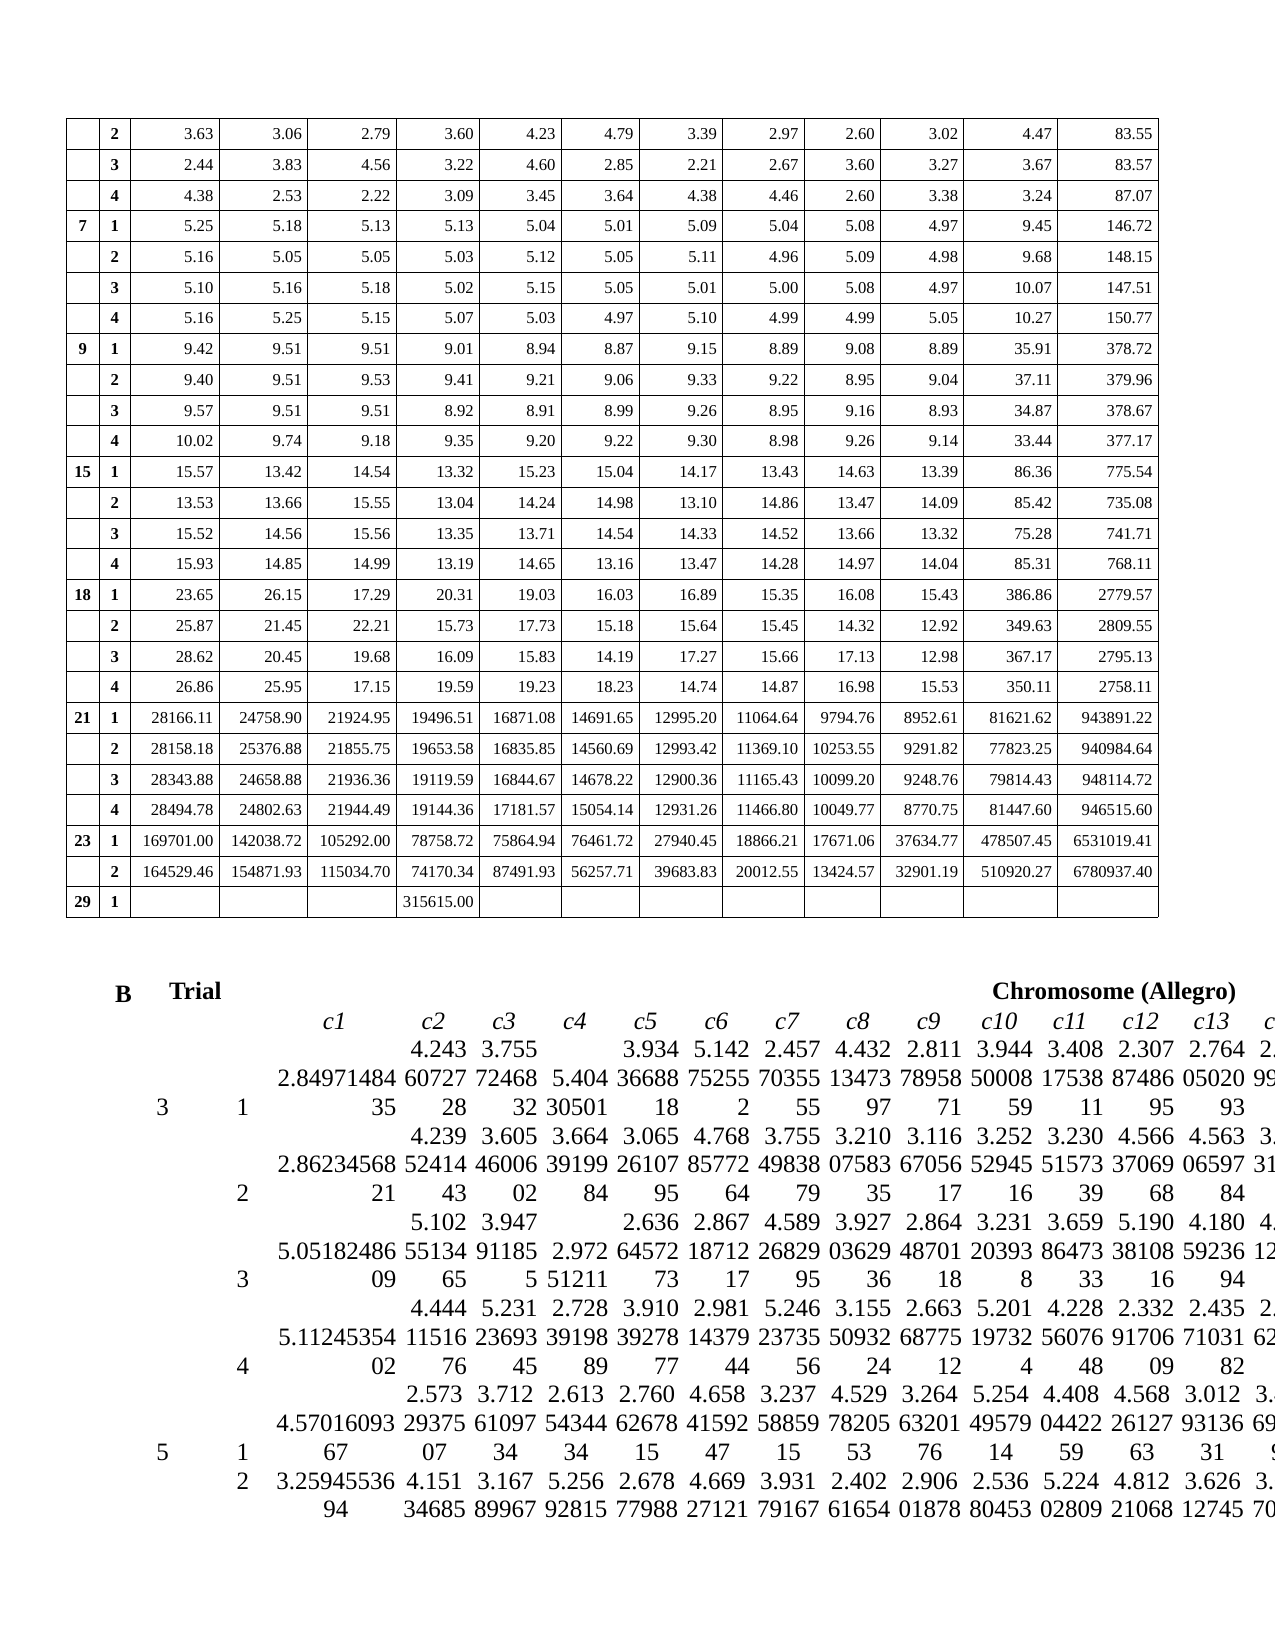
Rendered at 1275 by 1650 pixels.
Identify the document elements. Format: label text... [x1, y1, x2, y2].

table_cell 1 [100, 887, 130, 917]
table_cell 3.9343668818 [611, 1035, 682, 1121]
table_cell 2.4577035555 [753, 1035, 823, 1121]
table_cell 2.8671871217 [682, 1207, 753, 1293]
table_cell 13.32 [397, 457, 479, 487]
table_cell 19.03 [480, 580, 561, 610]
table_cell 14.54 [308, 457, 396, 487]
table_cell 37.11 [964, 365, 1057, 395]
table_cell 3.06 [220, 119, 307, 149]
table_cell 9.16 [805, 396, 880, 425]
table_cell 6531019.41 [1058, 826, 1158, 856]
table_cell 2795.13 [1058, 642, 1158, 671]
table_cell [67, 549, 99, 579]
table_cell 5.05 [562, 273, 639, 302]
table_cell 14.04 [881, 549, 963, 579]
table_cell 9.74 [220, 426, 307, 456]
table_cell 946515.60 [1058, 795, 1158, 825]
table_cell 25376.88 [220, 734, 307, 763]
table_cell 2.53 [220, 181, 307, 210]
table_cell [67, 150, 99, 179]
table_cell 4.97 [881, 211, 963, 241]
table_cell [67, 488, 99, 518]
table_cell 25.87 [131, 611, 219, 641]
table_cell 5.18 [308, 273, 396, 302]
table_cell 367.17 [964, 642, 1057, 671]
table_cell 5.13 [308, 211, 396, 241]
table_cell 85.31 [964, 549, 1057, 579]
table_cell 1 [213, 1035, 272, 1121]
table_cell 13.32 [881, 519, 963, 548]
table_cell 4 [100, 795, 130, 825]
table_cell 87.07 [1058, 181, 1158, 210]
table_cell 5.16 [220, 273, 307, 302]
table_cell 3 [100, 519, 130, 548]
table_cell 5.01 [640, 273, 722, 302]
table_cell 9.51 [220, 365, 307, 395]
table_cell 1 [100, 580, 130, 610]
table_cell 3.60 [397, 119, 479, 149]
table_cell 5.25692815 [540, 1466, 611, 1523]
table_cell 10.07 [964, 273, 1057, 302]
table_cell 29 [67, 887, 99, 917]
table_cell 2.53680453 [965, 1466, 1036, 1523]
table_cell 8.94 [480, 334, 561, 364]
table_cell [881, 887, 963, 917]
table_cell 83.55 [1058, 119, 1158, 149]
table_cell 3.39 [640, 119, 722, 149]
table_cell 4.5663706968 [1106, 1121, 1177, 1207]
table_cell 2.8644870118 [894, 1207, 965, 1293]
table_cell 14.32 [805, 611, 880, 641]
table_cell 5 [112, 1380, 213, 1466]
table_cell [67, 396, 99, 425]
table_cell 4.1805923694 [1177, 1207, 1248, 1293]
table_cell 768.11 [1058, 549, 1158, 579]
table_cell 2.6636877512 [894, 1293, 965, 1379]
table_cell 9.21 [480, 365, 561, 395]
table_cell 24758.90 [220, 703, 307, 733]
table_cell c1 [272, 1005, 399, 1034]
table_cell 14.97 [805, 549, 880, 579]
table_cell [67, 734, 99, 763]
table_cell 5.2544957914 [965, 1380, 1036, 1466]
table_cell 164529.46 [131, 857, 219, 886]
table_cell 3.63 [131, 119, 219, 149]
table_cell [562, 887, 639, 917]
table_cell 3 [100, 150, 130, 179]
table_cell 9.20 [480, 426, 561, 456]
table_cell 5.16 [131, 242, 219, 272]
table_cell 76461.72 [562, 826, 639, 856]
table_cell 19144.36 [397, 795, 479, 825]
table_cell 14.65 [480, 549, 561, 579]
table_cell 12993.42 [640, 734, 722, 763]
table_cell 3.7126109734 [470, 1380, 540, 1466]
table_cell 13.19 [397, 549, 479, 579]
table_cell 75.28 [964, 519, 1057, 548]
table_cell 83.57 [1058, 150, 1158, 179]
table_cell 13.47 [805, 488, 880, 518]
table_cell [67, 242, 99, 272]
table_cell 4 [213, 1293, 272, 1379]
table_cell 17.13 [805, 642, 880, 671]
table_cell 13.10 [640, 488, 722, 518]
table_cell 11466.80 [723, 795, 804, 825]
table_header Bit-Size [112, 975, 118, 1004]
table_cell 4.97 [881, 273, 963, 302]
table_cell 4.7688577264 [682, 1121, 753, 1207]
table_cell 3 [100, 765, 130, 794]
table_cell 19496.51 [397, 703, 479, 733]
table_cell 2 [100, 242, 130, 272]
table_cell c8 [824, 1005, 894, 1034]
table_cell 2 [100, 119, 130, 149]
table_cell [67, 304, 99, 333]
table_cell 3.231203938 [965, 1207, 1036, 1293]
table_cell 17.73 [480, 611, 561, 641]
table_cell 8.99 [562, 396, 639, 425]
table_cell 15.57 [131, 457, 219, 487]
table_cell 16871.08 [480, 703, 561, 733]
table_cell 8952.61 [881, 703, 963, 733]
table_cell 3.0129313631 [1177, 1380, 1248, 1466]
table_cell 13.16 [562, 549, 639, 579]
table_cell 3.1166705617 [894, 1121, 965, 1207]
table_cell 35.91 [964, 334, 1057, 364]
table_cell 3.09 [397, 181, 479, 210]
table_cell 9.53 [308, 365, 396, 395]
table_cell 19.68 [308, 642, 396, 671]
table_cell 377.17 [1058, 426, 1158, 456]
table_cell 2.40261654 [824, 1466, 894, 1523]
table_cell 16.98 [805, 672, 880, 702]
table_cell 4 [100, 672, 130, 702]
table_cell 20.45 [220, 642, 307, 671]
table_cell 4.4080442259 [1036, 1380, 1106, 1466]
table_cell [112, 1207, 213, 1293]
table_cell 5.02 [397, 273, 479, 302]
table_cell 2.67 [723, 150, 804, 179]
table_cell 3 [112, 1035, 213, 1121]
table_cell 940984.64 [1058, 734, 1158, 763]
table_cell 1 [100, 826, 130, 856]
table_cell 56257.71 [562, 857, 639, 886]
table_cell [723, 887, 804, 917]
table_cell c11 [1036, 1005, 1106, 1034]
table_cell 5.05 [220, 242, 307, 272]
table_header Trial [118, 975, 272, 1004]
table_cell 8.92 [397, 396, 479, 425]
table_cell 14.09 [881, 488, 963, 518]
table_cell 18.23 [562, 672, 639, 702]
table_cell 19653.58 [397, 734, 479, 763]
table_cell 28.62 [131, 642, 219, 671]
table_cell 13.04 [397, 488, 479, 518]
table_cell [67, 119, 99, 149]
table_cell 13.66 [220, 488, 307, 518]
table_cell 3.64 [562, 181, 639, 210]
table_cell 150.77 [1058, 304, 1158, 333]
table_header Chromosome (Allegro) [272, 975, 1275, 1004]
table_cell 15.56 [308, 519, 396, 548]
table_cell 378.72 [1058, 334, 1158, 364]
table_cell 5.2462373556 [753, 1293, 823, 1379]
table_cell [308, 887, 396, 917]
table_cell 9.68 [964, 242, 1057, 272]
table_cell 15.64 [640, 611, 722, 641]
table_cell [213, 1005, 272, 1034]
table_cell 18866.21 [723, 826, 804, 856]
table_cell 948114.72 [1058, 765, 1158, 794]
table_cell 315615.00 [397, 887, 479, 917]
table_cell 19.23 [480, 672, 561, 702]
table_cell 5.12 [480, 242, 561, 272]
table_cell 4.5682612763 [1106, 1380, 1177, 1466]
table_cell 4.23 [480, 119, 561, 149]
table_cell 74170.34 [397, 857, 479, 886]
table_cell 21855.75 [308, 734, 396, 763]
table_cell 3 [100, 273, 130, 302]
table_cell 5.18 [220, 211, 307, 241]
table_cell 3.6643919984 [540, 1121, 611, 1207]
table_cell 3.16789967 [470, 1466, 540, 1523]
table_cell 2.3329170609 [1106, 1293, 1177, 1379]
table_cell 142038.72 [220, 826, 307, 856]
table_cell 2779.57 [1058, 580, 1158, 610]
table_cell 15.55 [308, 488, 396, 518]
table_cell 13.71 [480, 519, 561, 548]
table_cell 4.81221068 [1106, 1466, 1177, 1523]
table_cell 14.17 [640, 457, 722, 487]
table_cell 741.71 [1058, 519, 1158, 548]
table_cell 14.86 [723, 488, 804, 518]
table_cell 5.16 [131, 304, 219, 333]
table_cell 3 [100, 396, 130, 425]
table_cell 4.47 [964, 119, 1057, 149]
table_cell 350.11 [964, 672, 1057, 702]
table_cell [67, 181, 99, 210]
table_cell 5.05 [562, 242, 639, 272]
table_cell 4.79 [562, 119, 639, 149]
table_cell 3.2100758335 [824, 1121, 894, 1207]
table_cell [640, 887, 722, 917]
table_cell 2 [100, 857, 130, 886]
table_cell [964, 887, 1057, 917]
table_cell 14.98 [562, 488, 639, 518]
table_cell 2.97 [723, 119, 804, 149]
table_cell 148.15 [1058, 242, 1158, 272]
table_cell 15.73 [397, 611, 479, 641]
table_cell 4.99 [805, 304, 880, 333]
table_cell 2 [100, 488, 130, 518]
table_cell 15.35 [723, 580, 804, 610]
table_cell 14.99 [308, 549, 396, 579]
table_cell 3.83 [220, 150, 307, 179]
table_cell c12 [1106, 1005, 1177, 1034]
table_cell 4.46 [723, 181, 804, 210]
table_cell 2.60 [805, 119, 880, 149]
table_cell [67, 642, 99, 671]
table_cell 3.947911855 [470, 1207, 540, 1293]
table_cell 4.98 [881, 242, 963, 272]
table_cell c5 [611, 1005, 682, 1034]
table_cell 17.29 [308, 580, 396, 610]
table_cell c7 [753, 1005, 823, 1034]
table_cell 9248.76 [881, 765, 963, 794]
table_cell 5.08 [805, 273, 880, 302]
table_cell 11369.10 [723, 734, 804, 763]
table_cell 15.04 [562, 457, 639, 487]
table_cell 2 [100, 734, 130, 763]
table_cell 81447.60 [964, 795, 1057, 825]
table_cell 5.09 [640, 211, 722, 241]
table_cell 10.02 [131, 426, 219, 456]
table_cell 3.2375885915 [753, 1380, 823, 1466]
table_cell 478507.45 [964, 826, 1057, 856]
table_cell 4.6584159247 [682, 1380, 753, 1466]
table_cell 78758.72 [397, 826, 479, 856]
table_cell 13424.57 [805, 857, 880, 886]
table_cell 1 [100, 703, 130, 733]
table_cell 2.8117895871 [894, 1035, 965, 1121]
table_cell 3.27 [881, 150, 963, 179]
table_cell 3.7554983879 [753, 1121, 823, 1207]
table_cell 26.15 [220, 580, 307, 610]
table_cell 9.40 [131, 365, 219, 395]
table_cell 5.04 [723, 211, 804, 241]
table_cell 9.51 [308, 396, 396, 425]
table_cell 28158.18 [131, 734, 219, 763]
table_cell 154871.93 [220, 857, 307, 886]
table_cell 5.142752552 [682, 1035, 753, 1121]
table_cell [67, 857, 99, 886]
table_cell 16.08 [805, 580, 880, 610]
table_cell 33.44 [964, 426, 1057, 456]
table_cell 9.22 [562, 426, 639, 456]
table_cell 15.53 [881, 672, 963, 702]
table_cell 386.86 [964, 580, 1057, 610]
table_cell 1 [100, 334, 130, 364]
table_cell 9.51 [220, 396, 307, 425]
table_cell 87491.93 [480, 857, 561, 886]
table_cell 10.27 [964, 304, 1057, 333]
table_cell 4 [100, 426, 130, 456]
table_cell 12.92 [881, 611, 963, 641]
table_cell 11165.43 [723, 765, 804, 794]
table_cell 9.35 [397, 426, 479, 456]
table_cell 4 [100, 181, 130, 210]
table_cell 14.87 [723, 672, 804, 702]
table_cell 15.52 [131, 519, 219, 548]
table_cell 4.2395241443 [399, 1121, 470, 1207]
table_cell 2.7606267815 [611, 1380, 682, 1466]
table_cell 3.7557246832 [470, 1035, 540, 1121]
table_cell [67, 611, 99, 641]
table_cell 28166.11 [131, 703, 219, 733]
table_cell 13.35 [397, 519, 479, 548]
table_cell 34.87 [964, 396, 1057, 425]
table_cell 16.89 [640, 580, 722, 610]
table_cell 17181.57 [480, 795, 561, 825]
table_cell 14.28 [723, 549, 804, 579]
table_cell 379.96 [1058, 365, 1158, 395]
table_cell 775.54 [1058, 457, 1158, 487]
table_cell [131, 887, 219, 917]
table_cell [220, 887, 307, 917]
table_cell 15.93 [131, 549, 219, 579]
table_cell 4.2436072728 [399, 1035, 470, 1121]
table_cell 3.67 [964, 150, 1057, 179]
table_cell 3.2646320176 [894, 1380, 965, 1466]
table_cell 12900.36 [640, 765, 722, 794]
table_cell 3.2594553694 [272, 1466, 399, 1523]
table_cell 14.54 [562, 519, 639, 548]
table_cell 4.56 [308, 150, 396, 179]
table_cell 3.1555093224 [824, 1293, 894, 1379]
table_cell 3.24 [964, 181, 1057, 210]
table_cell 3.2525294516 [965, 1121, 1036, 1207]
table_cell 5.07 [397, 304, 479, 333]
table_cell 86.36 [964, 457, 1057, 487]
table_cell 4.38 [131, 181, 219, 210]
table_cell 3.6054600602 [470, 1121, 540, 1207]
table_cell 9.01 [397, 334, 479, 364]
table_cell 2 [213, 1121, 272, 1207]
table_cell 5.04 [480, 211, 561, 241]
table_cell 5.01 [562, 211, 639, 241]
table_cell 3.22 [397, 150, 479, 179]
table_cell 4.96 [723, 242, 804, 272]
table_cell 12931.26 [640, 795, 722, 825]
table_cell 8.95 [805, 365, 880, 395]
table_cell 3.4081753811 [1036, 1035, 1106, 1121]
table_cell 2.8497148435 [272, 1035, 399, 1121]
table_cell 3.02 [881, 119, 963, 149]
table_cell 28343.88 [131, 765, 219, 794]
table_cell 16.09 [397, 642, 479, 671]
table_cell [1058, 887, 1158, 917]
table_cell 9.42 [131, 334, 219, 364]
table_cell 2.4357103182 [1177, 1293, 1248, 1379]
table_cell 5.1025513465 [399, 1207, 470, 1293]
table_cell 2.7640502093 [1177, 1035, 1248, 1121]
table_cell 2.7779999508 [1248, 1035, 1275, 1121]
table_cell 5.22402809 [1036, 1466, 1106, 1523]
table_cell 9.51 [220, 334, 307, 364]
table_cell [67, 765, 99, 794]
table_cell c6 [682, 1005, 753, 1034]
table_cell 20012.55 [723, 857, 804, 886]
table_cell 735.08 [1058, 488, 1158, 518]
table_cell 5.09 [805, 242, 880, 272]
table_cell 115034.70 [308, 857, 396, 886]
table_cell 5.0518248609 [272, 1207, 399, 1293]
table_cell [805, 887, 880, 917]
table_cell 9.08 [805, 334, 880, 364]
table_cell 2.21 [640, 150, 722, 179]
table_cell 8.87 [562, 334, 639, 364]
table_cell 15.43 [881, 580, 963, 610]
table_cell 22.21 [308, 611, 396, 641]
table_cell 27940.45 [640, 826, 722, 856]
table_cell 1 [100, 457, 130, 487]
table_cell 2758.11 [1058, 672, 1158, 702]
table_cell 3.2305157339 [1036, 1121, 1106, 1207]
table_cell 12995.20 [640, 703, 722, 733]
table_cell 3.60 [805, 150, 880, 179]
table_cell 11064.64 [723, 703, 804, 733]
table_cell 9291.82 [881, 734, 963, 763]
table_cell 5.03 [480, 304, 561, 333]
table_cell 3.9445000859 [965, 1035, 1036, 1121]
table_cell 15.66 [723, 642, 804, 671]
table_cell 4 [100, 549, 130, 579]
table_cell 77823.25 [964, 734, 1057, 763]
table_cell 2.7283919889 [540, 1293, 611, 1379]
table_cell c3 [470, 1005, 540, 1034]
table_cell [67, 519, 99, 548]
table_cell 8770.75 [881, 795, 963, 825]
table_cell 2.8623456821 [272, 1121, 399, 1207]
table_cell 14.56 [220, 519, 307, 548]
table_cell 3.93179167 [753, 1466, 823, 1523]
table_cell 4.99 [723, 304, 804, 333]
table_cell 5.15 [308, 304, 396, 333]
table_cell [67, 365, 99, 395]
table_cell 20.31 [397, 580, 479, 610]
table_cell 16844.67 [480, 765, 561, 794]
table_cell 25.95 [220, 672, 307, 702]
table_cell 9.15 [640, 334, 722, 364]
table_cell 14.52 [723, 519, 804, 548]
table_cell 3.0607018706 [1248, 1466, 1275, 1523]
table_cell 4.5630659784 [1177, 1121, 1248, 1207]
table_cell 4.5297820553 [824, 1380, 894, 1466]
table_cell 10049.77 [805, 795, 880, 825]
table_cell 5.25 [220, 304, 307, 333]
table_cell 8.91 [480, 396, 561, 425]
table_cell 23.65 [131, 580, 219, 610]
table_cell 9.57 [131, 396, 219, 425]
table_cell 2.60 [805, 181, 880, 210]
table_cell 5.10 [640, 304, 722, 333]
table_cell [112, 1293, 213, 1379]
table_cell 3.62612745 [1177, 1466, 1248, 1523]
table_cell 5.05 [881, 304, 963, 333]
table_cell 3.9270362936 [824, 1207, 894, 1293]
table_cell 16.03 [562, 580, 639, 610]
table_cell 5.05 [308, 242, 396, 272]
table_cell [67, 672, 99, 702]
table_cell 19.59 [397, 672, 479, 702]
table_cell 3.1993100974 [1248, 1121, 1275, 1207]
table_cell c10 [965, 1005, 1036, 1034]
table_cell 4.5892682995 [753, 1207, 823, 1293]
table_cell 24658.88 [220, 765, 307, 794]
table_cell c13 [1177, 1005, 1248, 1034]
table_cell 378.67 [1058, 396, 1158, 425]
table_cell 13.42 [220, 457, 307, 487]
table_cell 5.1903810816 [1106, 1207, 1177, 1293]
table_cell 105292.00 [308, 826, 396, 856]
table_cell 15 [67, 457, 99, 487]
table_cell 23 [67, 826, 99, 856]
table_cell 2.79 [308, 119, 396, 149]
table_cell 9.45 [964, 211, 1057, 241]
table_cell 4 [100, 304, 130, 333]
table_cell 4.0231234548 [1248, 1207, 1275, 1293]
table_cell 13.39 [881, 457, 963, 487]
table_cell 5.11 [640, 242, 722, 272]
table_cell 9.06 [562, 365, 639, 395]
table_cell 8.89 [723, 334, 804, 364]
table_cell 4.4321347397 [824, 1035, 894, 1121]
table_cell 21.45 [220, 611, 307, 641]
table_cell 5.00 [723, 273, 804, 302]
table_cell 1 [213, 1380, 272, 1466]
table_cell 2.85 [562, 150, 639, 179]
table_cell 1 [100, 211, 130, 241]
table_cell 943891.22 [1058, 703, 1158, 733]
table_cell 12.98 [881, 642, 963, 671]
table_cell 14.74 [640, 672, 722, 702]
table_cell 4.4441151676 [399, 1293, 470, 1379]
table_cell 8.95 [723, 396, 804, 425]
table_cell 2 [100, 365, 130, 395]
table_cell 13.43 [723, 457, 804, 487]
table_cell 3.38 [881, 181, 963, 210]
table_cell 9 [67, 334, 99, 364]
table_cell 9794.76 [805, 703, 880, 733]
table_cell 9.41 [397, 365, 479, 395]
table_cell 3.0652610795 [611, 1121, 682, 1207]
table_cell 3 [213, 1207, 272, 1293]
table_cell 32901.19 [881, 857, 963, 886]
table_cell 14.85 [220, 549, 307, 579]
table_cell 14.19 [562, 642, 639, 671]
table_cell 10253.55 [805, 734, 880, 763]
table_cell c4 [540, 1005, 611, 1034]
table_cell 5.10 [131, 273, 219, 302]
table_cell 19119.59 [397, 765, 479, 794]
table_cell 3.4196900891 [1248, 1380, 1275, 1466]
table_cell [112, 1121, 213, 1207]
table_cell 15.23 [480, 457, 561, 487]
table_cell c14 [1248, 1005, 1275, 1034]
table_cell 510920.27 [964, 857, 1057, 886]
table_cell 8.89 [881, 334, 963, 364]
table_cell 2 [213, 1466, 272, 1523]
table_cell 2.67877988 [611, 1466, 682, 1523]
table_cell 2809.55 [1058, 611, 1158, 641]
table_cell 21924.95 [308, 703, 396, 733]
table_cell 9.51 [308, 334, 396, 364]
table_cell 5.13 [397, 211, 479, 241]
table_cell 14691.65 [562, 703, 639, 733]
table_cell 13.66 [805, 519, 880, 548]
table_cell 14560.69 [562, 734, 639, 763]
table_cell 5.15 [480, 273, 561, 302]
table_cell 2.3078748695 [1106, 1035, 1177, 1121]
table_cell 15.83 [480, 642, 561, 671]
table_cell 79814.43 [964, 765, 1057, 794]
table_cell 9.14 [881, 426, 963, 456]
table_cell 10099.20 [805, 765, 880, 794]
table_cell 4.15134685 [399, 1466, 470, 1523]
table_cell 8.93 [881, 396, 963, 425]
table_cell 21 [67, 703, 99, 733]
table_cell 9.18 [308, 426, 396, 456]
table_cell 14.33 [640, 519, 722, 548]
table_cell 5.25 [131, 211, 219, 241]
table_cell 9.26 [640, 396, 722, 425]
table_cell [480, 887, 561, 917]
table_cell 7 [67, 211, 99, 241]
table_cell 2.97251211 [540, 1207, 611, 1293]
table_cell 169701.00 [131, 826, 219, 856]
table_cell 5.03 [397, 242, 479, 272]
table_cell 17.15 [308, 672, 396, 702]
table_cell c9 [894, 1005, 965, 1034]
table_cell 17.27 [640, 642, 722, 671]
table_cell 9.33 [640, 365, 722, 395]
table_cell 13.53 [131, 488, 219, 518]
table_cell 5.201197324 [965, 1293, 1036, 1379]
table_cell 9.30 [640, 426, 722, 456]
table_cell 2.6135434434 [540, 1380, 611, 1466]
table_cell 2 [100, 611, 130, 641]
table_cell 3.6598647333 [1036, 1207, 1106, 1293]
table_cell 21936.36 [308, 765, 396, 794]
table_cell 75864.94 [480, 826, 561, 856]
table_cell 6780937.40 [1058, 857, 1158, 886]
table_cell c2 [399, 1005, 470, 1034]
table_cell 2.3426236217 [1248, 1293, 1275, 1379]
table_cell 5.08 [805, 211, 880, 241]
table_cell 4.60 [480, 150, 561, 179]
table_cell 4.2285607648 [1036, 1293, 1106, 1379]
table_cell 2.9811437944 [682, 1293, 753, 1379]
table_cell 5.40430501 [540, 1035, 611, 1121]
table_cell 3.9103927877 [611, 1293, 682, 1379]
table_cell 2.22 [308, 181, 396, 210]
table_cell 14.63 [805, 457, 880, 487]
table_cell 18 [67, 580, 99, 610]
table_cell 9.26 [805, 426, 880, 456]
table_cell 9.22 [723, 365, 804, 395]
table_cell 5.2312369345 [470, 1293, 540, 1379]
table_cell 21944.49 [308, 795, 396, 825]
table_cell 39683.83 [640, 857, 722, 886]
table_cell 349.63 [964, 611, 1057, 641]
table_cell [112, 1005, 213, 1034]
table_cell [67, 795, 99, 825]
table_cell 24802.63 [220, 795, 307, 825]
table_cell 2.44 [131, 150, 219, 179]
table_cell 3.45 [480, 181, 561, 210]
table_cell 16835.85 [480, 734, 561, 763]
table_cell 14.24 [480, 488, 561, 518]
table_cell 37634.77 [881, 826, 963, 856]
table_cell 13.47 [640, 549, 722, 579]
table_cell 26.86 [131, 672, 219, 702]
table_cell 15.45 [723, 611, 804, 641]
table_cell 2.6366457273 [611, 1207, 682, 1293]
table_cell [67, 273, 99, 302]
table_cell 14678.22 [562, 765, 639, 794]
table_cell 9.04 [881, 365, 963, 395]
table_cell 2.90601878 [894, 1466, 965, 1523]
table_cell 8.98 [723, 426, 804, 456]
table_cell 5.1124535402 [272, 1293, 399, 1379]
table_cell 4.97 [562, 304, 639, 333]
table_cell 4.38 [640, 181, 722, 210]
table_cell 28494.78 [131, 795, 219, 825]
table_cell [112, 1466, 213, 1523]
table_cell 4.66927121 [682, 1466, 753, 1523]
table_cell 15054.14 [562, 795, 639, 825]
table_cell 15.18 [562, 611, 639, 641]
table_cell [67, 426, 99, 456]
table_cell 147.51 [1058, 273, 1158, 302]
table_cell 81621.62 [964, 703, 1057, 733]
table_cell 4.5701609367 [272, 1380, 399, 1466]
table_cell 2.5732937507 [399, 1380, 470, 1466]
table_cell 85.42 [964, 488, 1057, 518]
table_cell 146.72 [1058, 211, 1158, 241]
table_cell 17671.06 [805, 826, 880, 856]
table_cell 3 [100, 642, 130, 671]
